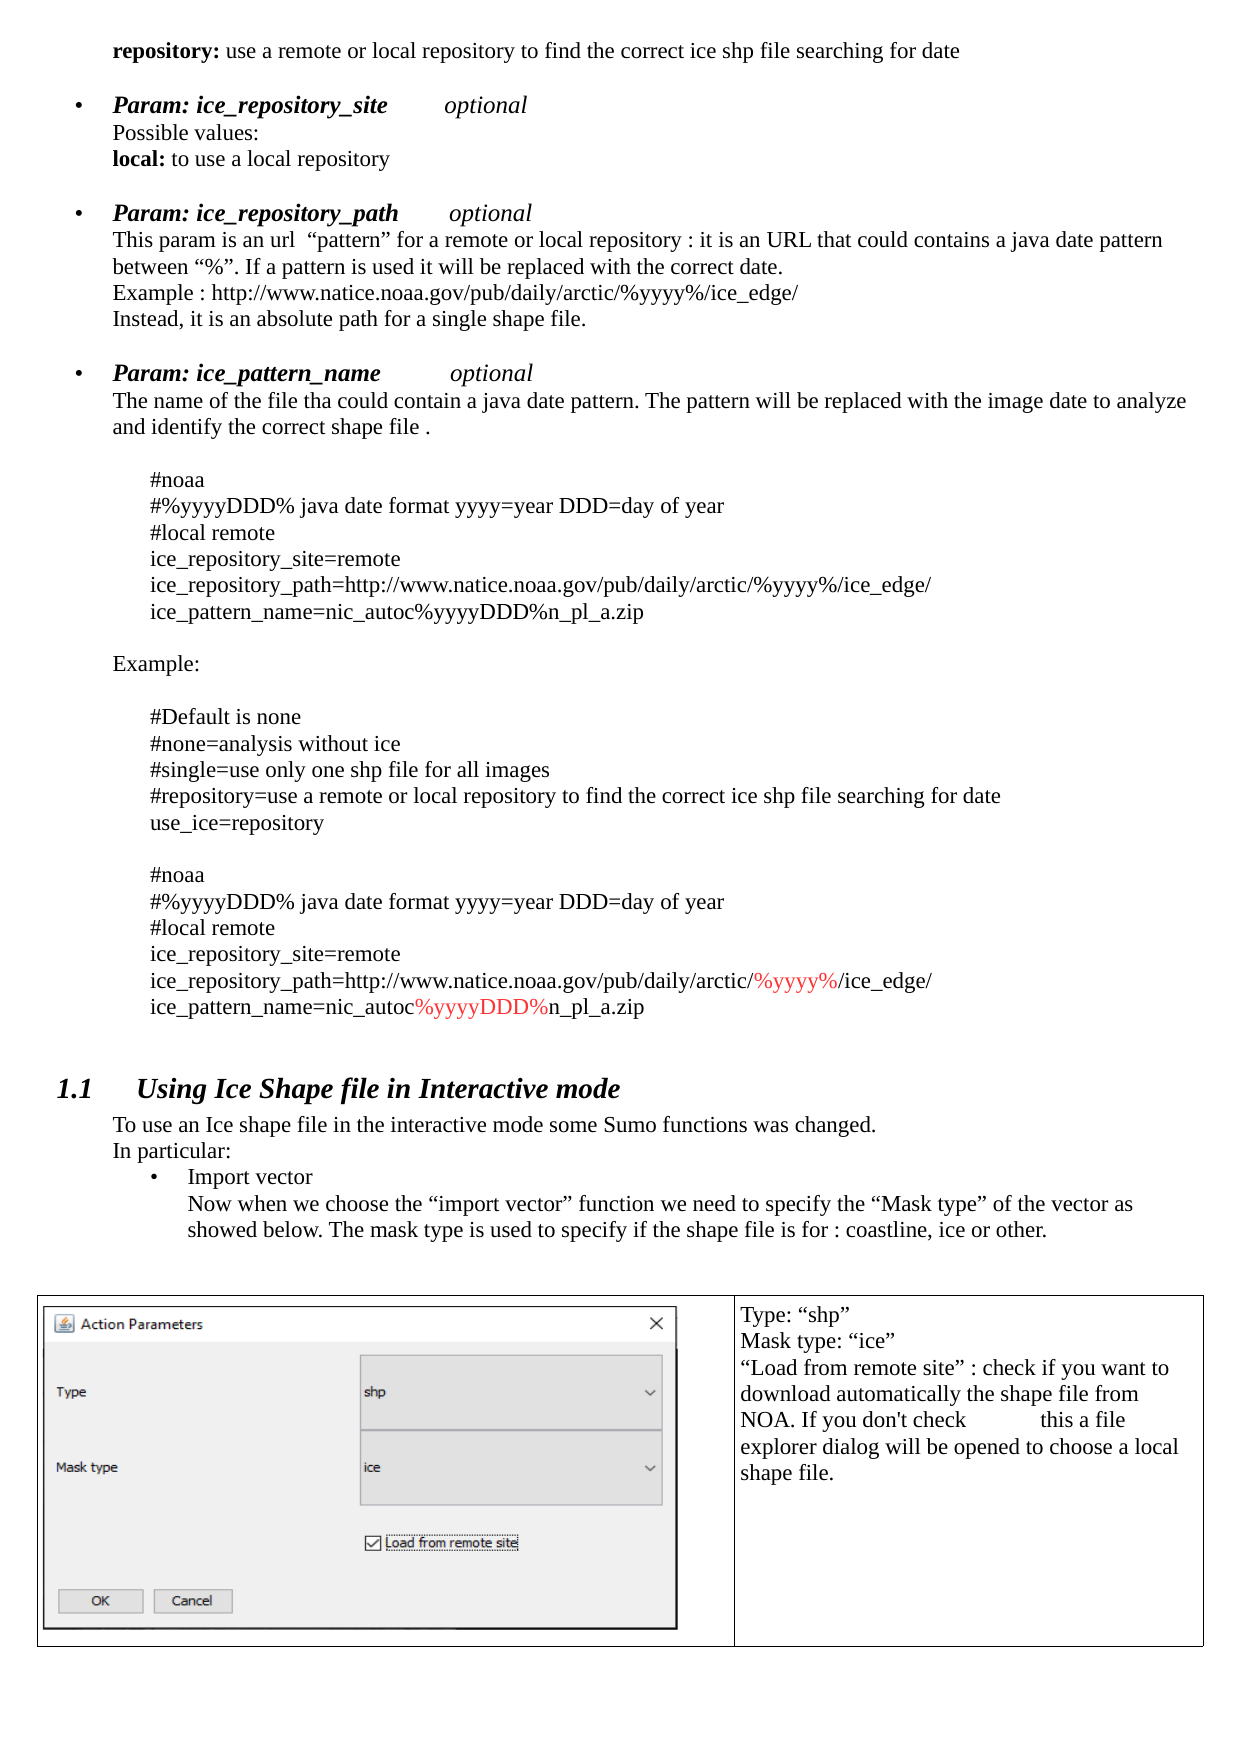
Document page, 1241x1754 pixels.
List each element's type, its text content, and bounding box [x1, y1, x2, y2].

text #Default is none [75, 703, 1203, 729]
list Param: ice_pattern_name optional The name of the file tha could contain a java date pattern. The pattern will be replaced with the image date to analyze and identify the correct shape file . [75, 358, 1203, 440]
text #local remote [75, 914, 1203, 940]
text #single=use only one shp file for all images [75, 756, 1203, 782]
text Example: [37, 651, 1203, 677]
text ice_repository_path=http://www.natice.noaa.gov/pub/daily/arctic/%yyyy%/ice_edge/ [75, 571, 1203, 598]
list Param: ice_repository_site optional Possible values: local: to use a local repository [75, 90, 1203, 198]
text ice_repository_path=http://www.natice.noaa.gov/pub/daily/arctic/%yyyy%/ice_edge/ [75, 967, 1203, 993]
text ice_pattern_name=nic_autoc%yyyyDDD%n_pl_a.zip [75, 993, 1203, 1019]
table_header [38, 1296, 734, 1646]
text To use an Ice shape file in the interactive mode some Sumo functions was changed. In particular: [37, 1111, 1203, 1163]
text #repository=use a remote or local repository to find the correct ice shp file searching for date [75, 782, 1203, 809]
text #noaa [75, 466, 1203, 492]
picture [42, 1306, 678, 1631]
text #none=analysis without ice [75, 729, 1203, 756]
list Param: ice_repository_path optional This param is an url “pattern” for a remote or local repository : it is an URL that could contains a java date pattern between “%”. If a pattern is used it will be replaced with the correct date. Example : http://www.natice.noaa.gov/pub/daily/arctic/%yyyy%/ice_edge/ Instead, it is an absolute path for a single shape file. [75, 198, 1203, 358]
table_header Type: “shp” Mask type: “ice” “Load from remote site” : check if you want to download automatically the shape file from NOA. If you don't check this a file explorer dialog will be opened to choose a local shape file. [735, 1296, 1203, 1646]
text use_ice=repository [75, 809, 1203, 835]
subtitle Using Ice Shape file in Interactive mode [49, 1071, 1203, 1104]
text ice_repository_site=remote [75, 545, 1203, 571]
text ice_repository_site=remote [75, 940, 1203, 967]
text ice_pattern_name=nic_autoc%yyyyDDD%n_pl_a.zip [75, 598, 1203, 624]
list repository: use a remote or local repository to find the correct ice shp file searching for date [75, 37, 1203, 90]
text #%yyyyDDD% java date format yyyy=year DDD=day of year [75, 888, 1203, 914]
text #local remote [75, 519, 1203, 545]
list Import vector Now when we choose the “import vector” function we need to specify the “Mask type” of the vector as showed below. The mask type is used to specify if the shape file is for : coastline, ice or other. [150, 1163, 1203, 1295]
text #noaa [75, 861, 1203, 888]
text #%yyyyDDD% java date format yyyy=year DDD=day of year [75, 492, 1203, 519]
